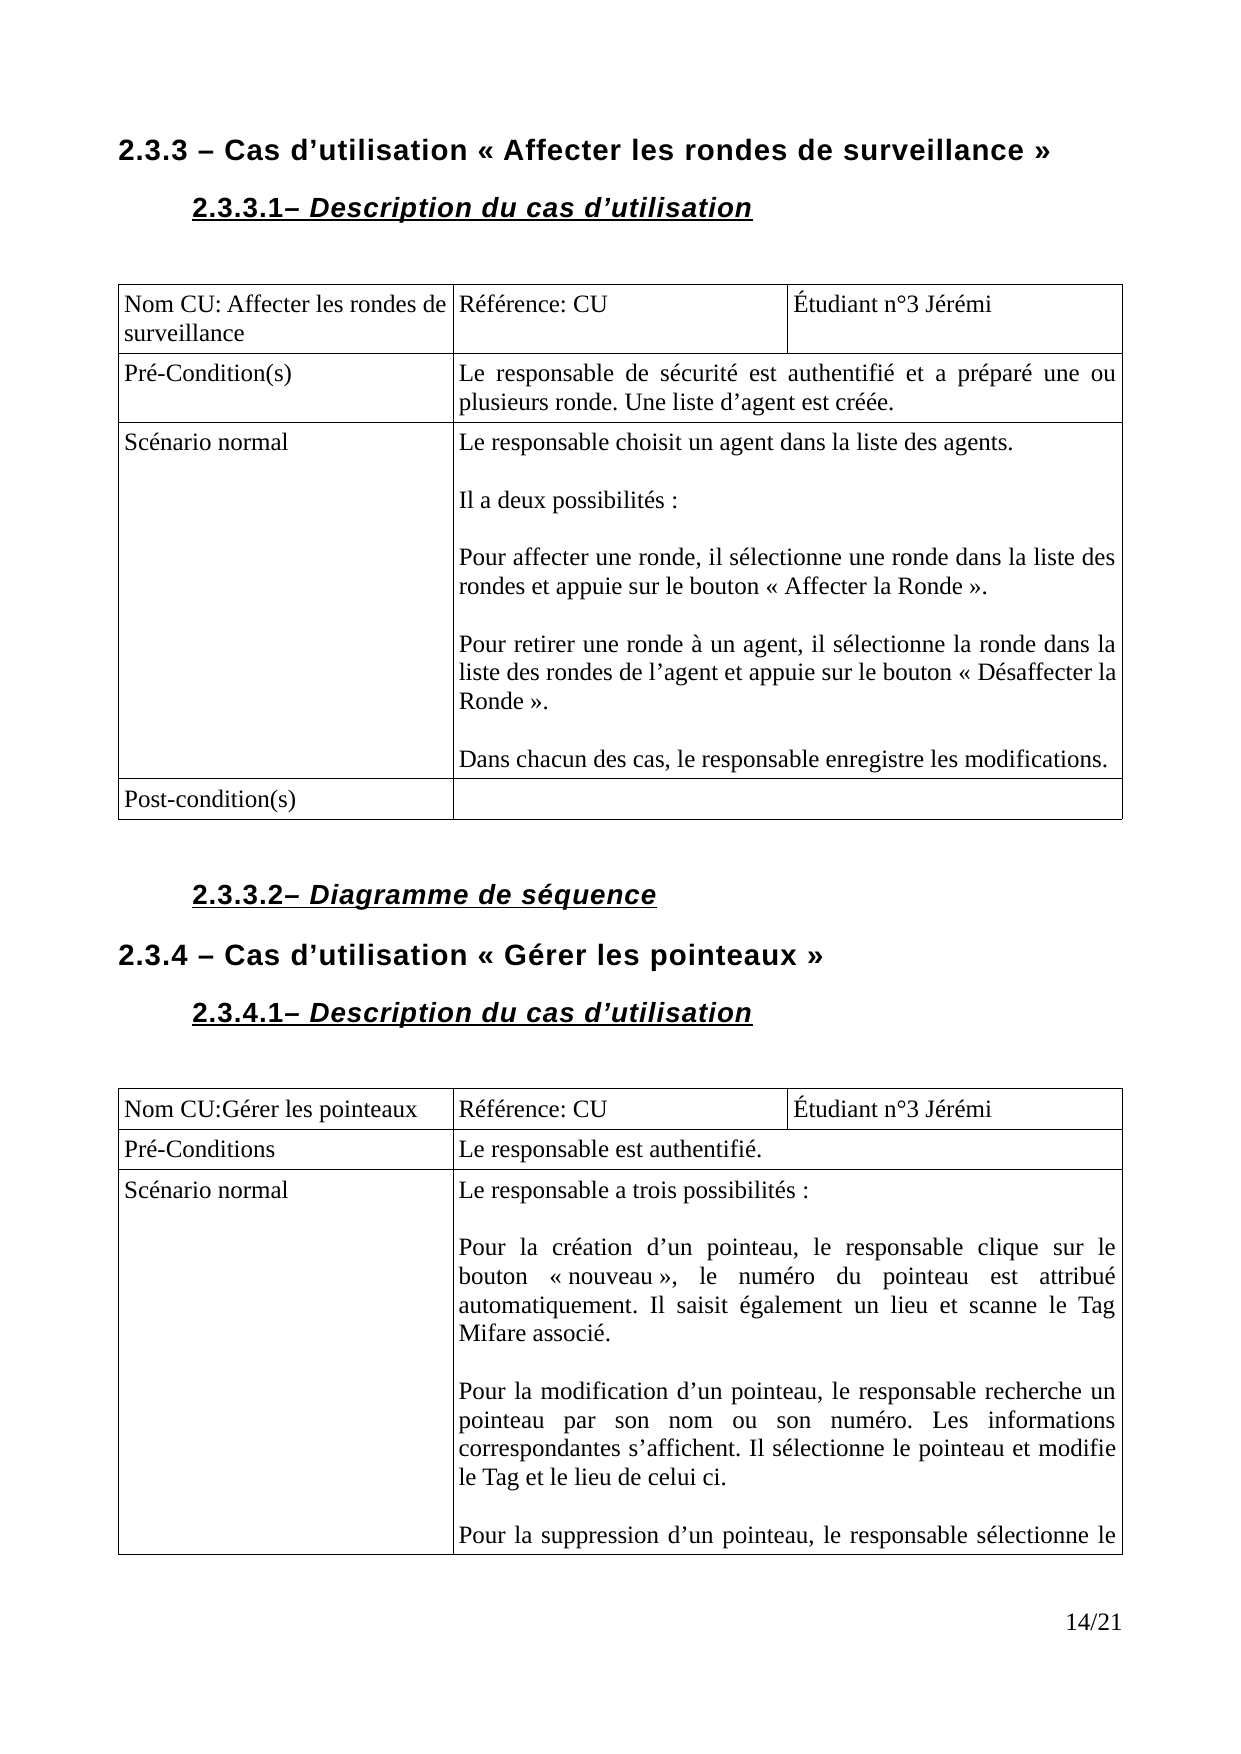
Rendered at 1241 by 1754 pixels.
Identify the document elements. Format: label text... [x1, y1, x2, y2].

subtitle 2.3.4 – Cas d’utilisation « Gérer les pointeaux » [118, 938, 1122, 971]
table_cell Post-condition(s) [119, 779, 453, 818]
table_cell Le responsable choisit un agent dans la liste des agents. Il a deux possibilités : Pour affecter une ronde, il sélectionne une ronde dans la liste des rondes et appuie sur le bouton « Affecter la Ronde ». Pour retirer une ronde à un agent, il sélectionne la ronde dans la liste des rondes de l’agent et appuie sur le bouton « Désaffecter la Ronde ». Dans chacun des cas, le responsable enregistre les modifications. [454, 423, 1122, 778]
table_header Nom CU:Gérer les pointeaux [119, 1089, 453, 1129]
subtitle 2.3.3.2– Diagramme de séquence [118, 879, 1122, 911]
subtitle 2.3.3.1– Description du cas d’utilisation [118, 191, 1122, 223]
table_cell [454, 779, 1122, 818]
table_cell Le responsable a trois possibilités : Pour la création d’un pointeau, le responsable clique sur le bouton « nouveau », le numéro du pointeau est attribué automatiquement. Il saisit également un lieu et scanne le Tag Mifare associé. Pour la modification d’un pointeau, le responsable recherche un pointeau par son nom ou son numéro. Les informations correspondantes s’affichent. Il sélectionne le pointeau et modifie le Tag et le lieu de celui ci. Pour la suppression d’un pointeau, le responsable sélectionne le [454, 1170, 1122, 1554]
subtitle 2.3.3 – Cas d’utilisation « Affecter les rondes de surveillance » [118, 133, 1122, 166]
table_header Référence: CU [454, 285, 787, 352]
table_cell Le responsable est authentifié. [454, 1130, 1122, 1169]
table_header Nom CU: Affecter les rondes de surveillance [119, 285, 453, 352]
table_cell Scénario normal [119, 1170, 453, 1554]
table_cell Scénario normal [119, 423, 453, 778]
table_header Référence: CU [454, 1089, 787, 1129]
table_header Étudiant n°3 Jérémi [788, 1089, 1122, 1129]
table_cell Pré-Conditions [119, 1130, 453, 1169]
subtitle 2.3.4.1– Description du cas d’utilisation [118, 996, 1122, 1028]
table_header Étudiant n°3 Jérémi [788, 285, 1122, 352]
table_cell Le responsable de sécurité est authentifié et a préparé une ou plusieurs ronde. Une liste d’agent est créée. [454, 354, 1122, 422]
table_cell Pré-Condition(s) [119, 354, 453, 422]
